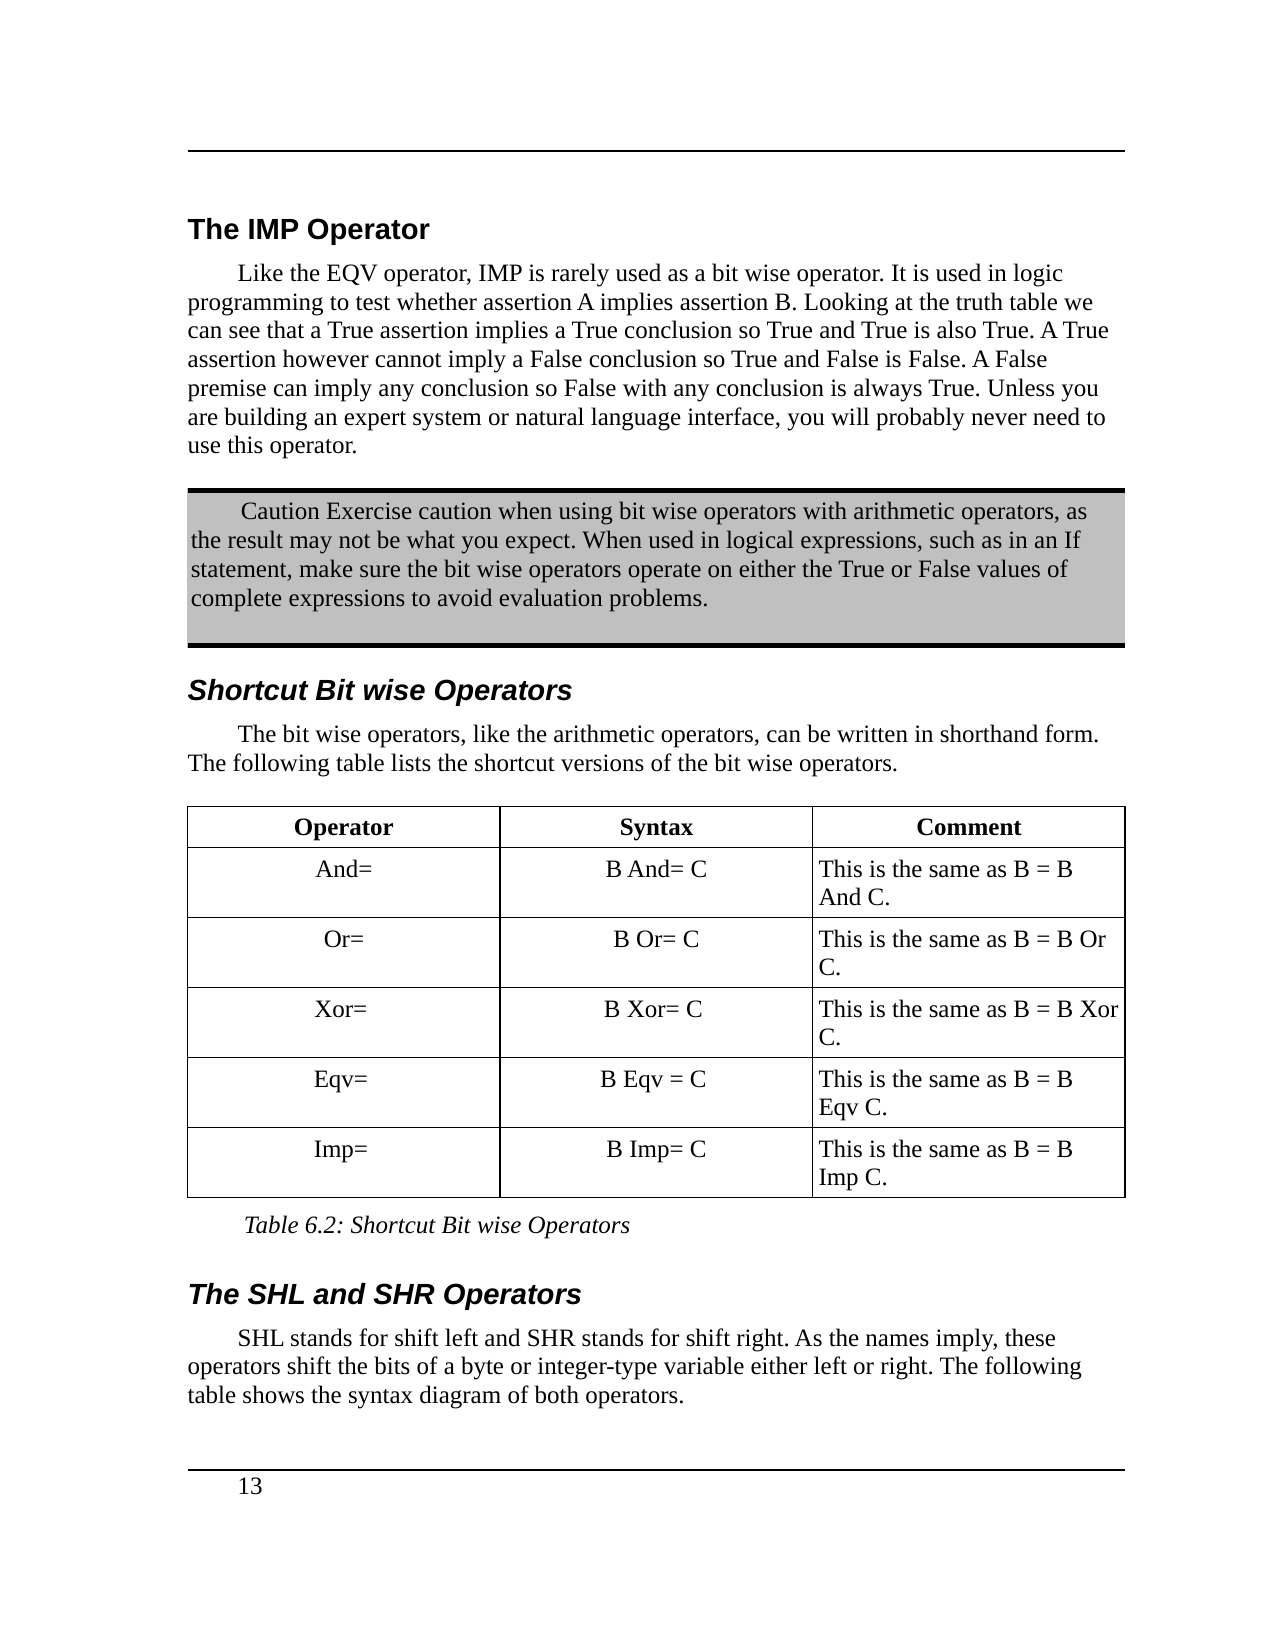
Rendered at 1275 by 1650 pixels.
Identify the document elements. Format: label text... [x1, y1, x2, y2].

table_cell B Xor= C [501, 988, 812, 1057]
table_cell This is the same as B = B Xor C. [813, 988, 1124, 1057]
table_cell This is the same as B = B Imp C. [813, 1128, 1124, 1197]
table_header Operator [188, 807, 499, 847]
table_cell Or= [188, 918, 499, 987]
table_cell Eqv= [188, 1058, 499, 1127]
text The bit wise operators, like the arithmetic operators, can be written in shorthand form. The following table lists the shortcut versions of the bit wise operators. [187, 719, 1125, 777]
text SHL stands for shift left and SHR stands for shift right. As the names imply, these operators shift the bits of a byte or integer-type variable either left or right. The following table shows the syntax diagram of both operators. [187, 1323, 1125, 1409]
table_cell B Imp= C [501, 1128, 812, 1197]
table_cell Xor= [188, 988, 499, 1057]
table_header Comment [813, 807, 1124, 847]
table_header Syntax [501, 807, 812, 847]
text Like the EQV operator, IMP is rarely used as a bit wise operator. It is used in logic programming to test whether assertion A implies assertion B. Looking at the truth table we can see that a True assertion implies a True conclusion so True and True is also True. A True assertion however cannot imply a False conclusion so True and False is False. A False premise can imply any conclusion so False with any conclusion is always True. Unless you are building an expert system or natural language interface, you will probably never need to use this operator. [187, 258, 1125, 459]
table_cell B Eqv = C [501, 1058, 812, 1127]
subtitle Shortcut Bit wise Operators [187, 673, 1125, 707]
text Table 6.2: Shortcut Bit wise Operators [187, 1210, 1125, 1239]
table_cell This is the same as B = B And C. [813, 848, 1124, 917]
table_cell And= [188, 848, 499, 917]
table_cell B And= C [501, 848, 812, 917]
text Caution Exercise caution when using bit wise operators with arithmetic operators, as the result may not be what you expect. When used in logical expressions, such as in an If statement, make sure the bit wise operators operate on either the True or False values of complete expressions to avoid evaluation problems. [187, 489, 1125, 603]
table_cell This is the same as B = B Eqv C. [813, 1058, 1124, 1127]
table_cell Imp= [188, 1128, 499, 1197]
subtitle The SHL and SHR Operators [187, 1277, 1125, 1310]
table_cell B Or= C [501, 918, 812, 987]
subtitle The IMP Operator [187, 212, 1125, 246]
table_cell This is the same as B = B Or C. [813, 918, 1124, 987]
